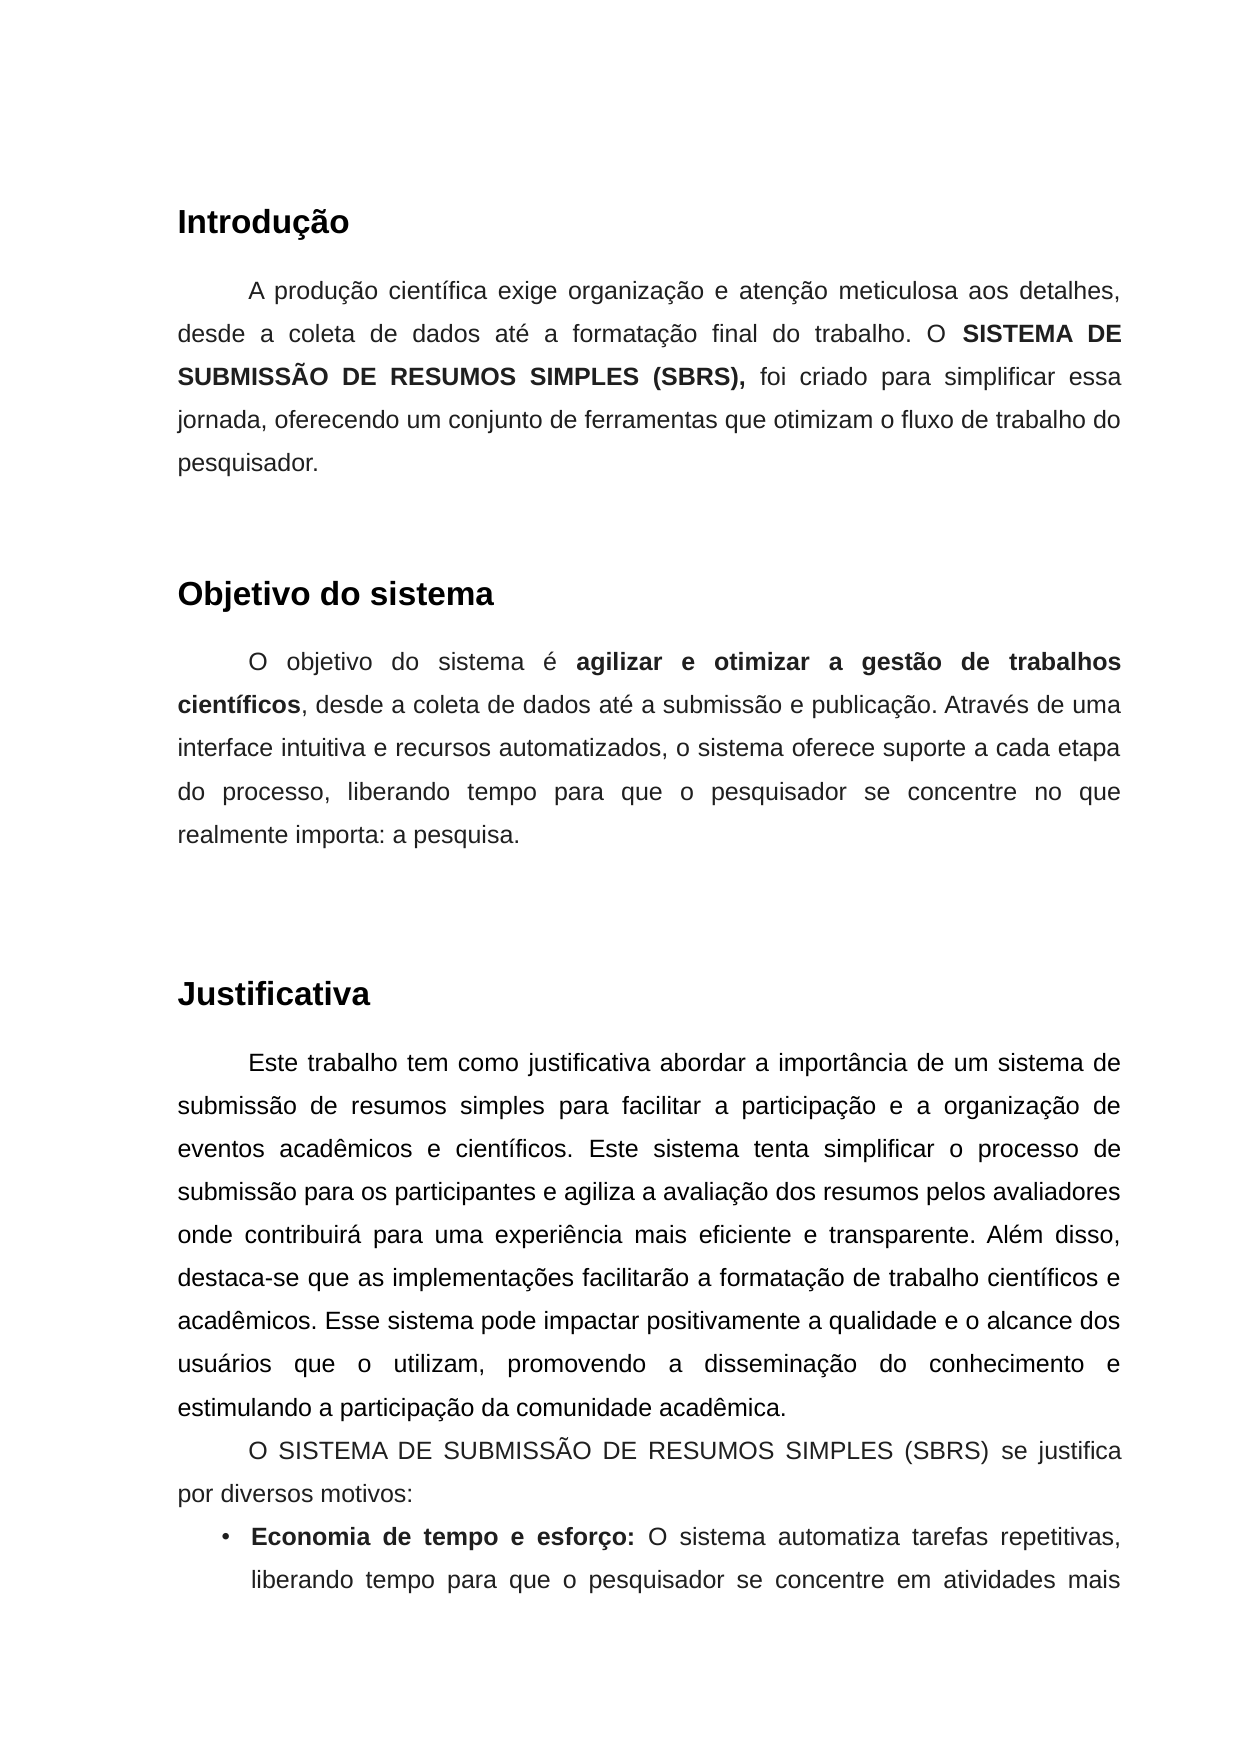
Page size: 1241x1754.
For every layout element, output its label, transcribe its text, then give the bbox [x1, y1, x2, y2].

text O objetivo do sistema é agilizar e otimizar a gestão de trabalhos científicos, desde a coleta de dados até a submissão e publicação. Através de uma interface intuitiva e recursos automatizados, o sistema oferece suporte a cada etapa do processo, liberando tempo para que o pesquisador se concentre no que realmente importa: a pesquisa. [177, 647, 1122, 848]
subtitle Justificativa [177, 974, 1122, 1012]
subtitle Introdução [177, 202, 1122, 241]
text O SISTEMA DE SUBMISSÃO DE RESUMOS SIMPLES (SBRS) se justifica por diversos motivos: [177, 1436, 1122, 1507]
text Este trabalho tem como justificativa abordar a importância de um sistema de submissão de resumos simples para facilitar a participação e a organização de eventos acadêmicos e científicos. Este sistema tenta simplificar o processo de submissão para os participantes e agiliza a avaliação dos resumos pelos avaliadores onde contribuirá para uma experiência mais eficiente e transparente. Além disso, destaca-se que as implementações facilitarão a formatação de trabalho científicos e acadêmicos. Esse sistema pode impactar positivamente a qualidade e o alcance dos usuários que o utilizam, promovendo a disseminação do conhecimento e estimulando a participação da comunidade acadêmica. [177, 1047, 1122, 1421]
text A produção científica exige organização e atenção meticulosa aos detalhes, desde a coleta de dados até a formatação final do trabalho. O SISTEMA DE SUBMISSÃO DE RESUMOS SIMPLES (SBRS), foi criado para simplificar essa jornada, oferecendo um conjunto de ferramentas que otimizam o fluxo de trabalho do pesquisador. [177, 276, 1122, 477]
list Economia de tempo e esforço: O sistema automatiza tarefas repetitivas, liberando tempo para que o pesquisador se concentre em atividades mais [221, 1522, 1122, 1594]
subtitle Objetivo do sistema [177, 574, 1122, 612]
